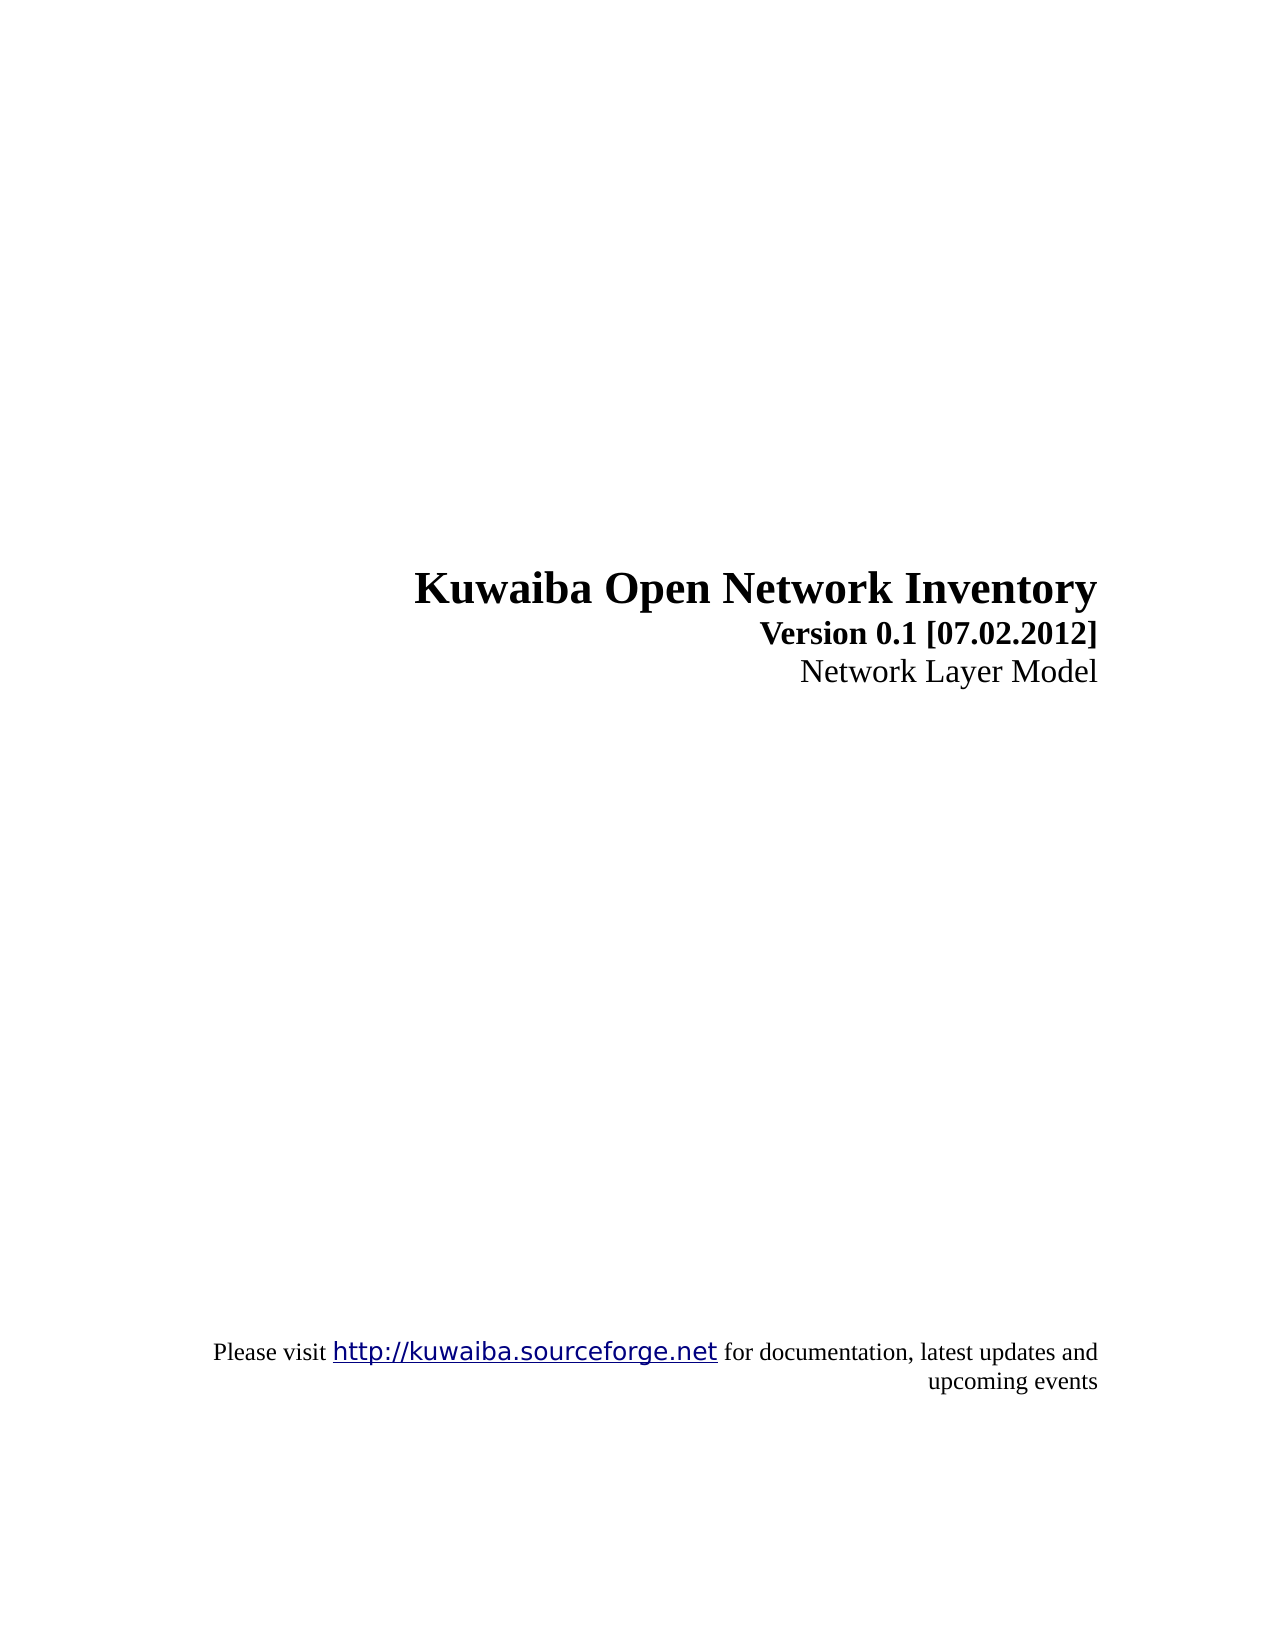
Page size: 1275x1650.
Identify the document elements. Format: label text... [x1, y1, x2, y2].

text Please visit http://kuwaiba.sourceforge.net for documentation, latest updates and upcoming events [177, 1337, 1098, 1395]
text Kuwaiba Open Network Inventory [177, 561, 1098, 613]
text Version 0.1 [07.02.2012] [177, 613, 1098, 652]
text Network Layer Model [177, 652, 1098, 690]
